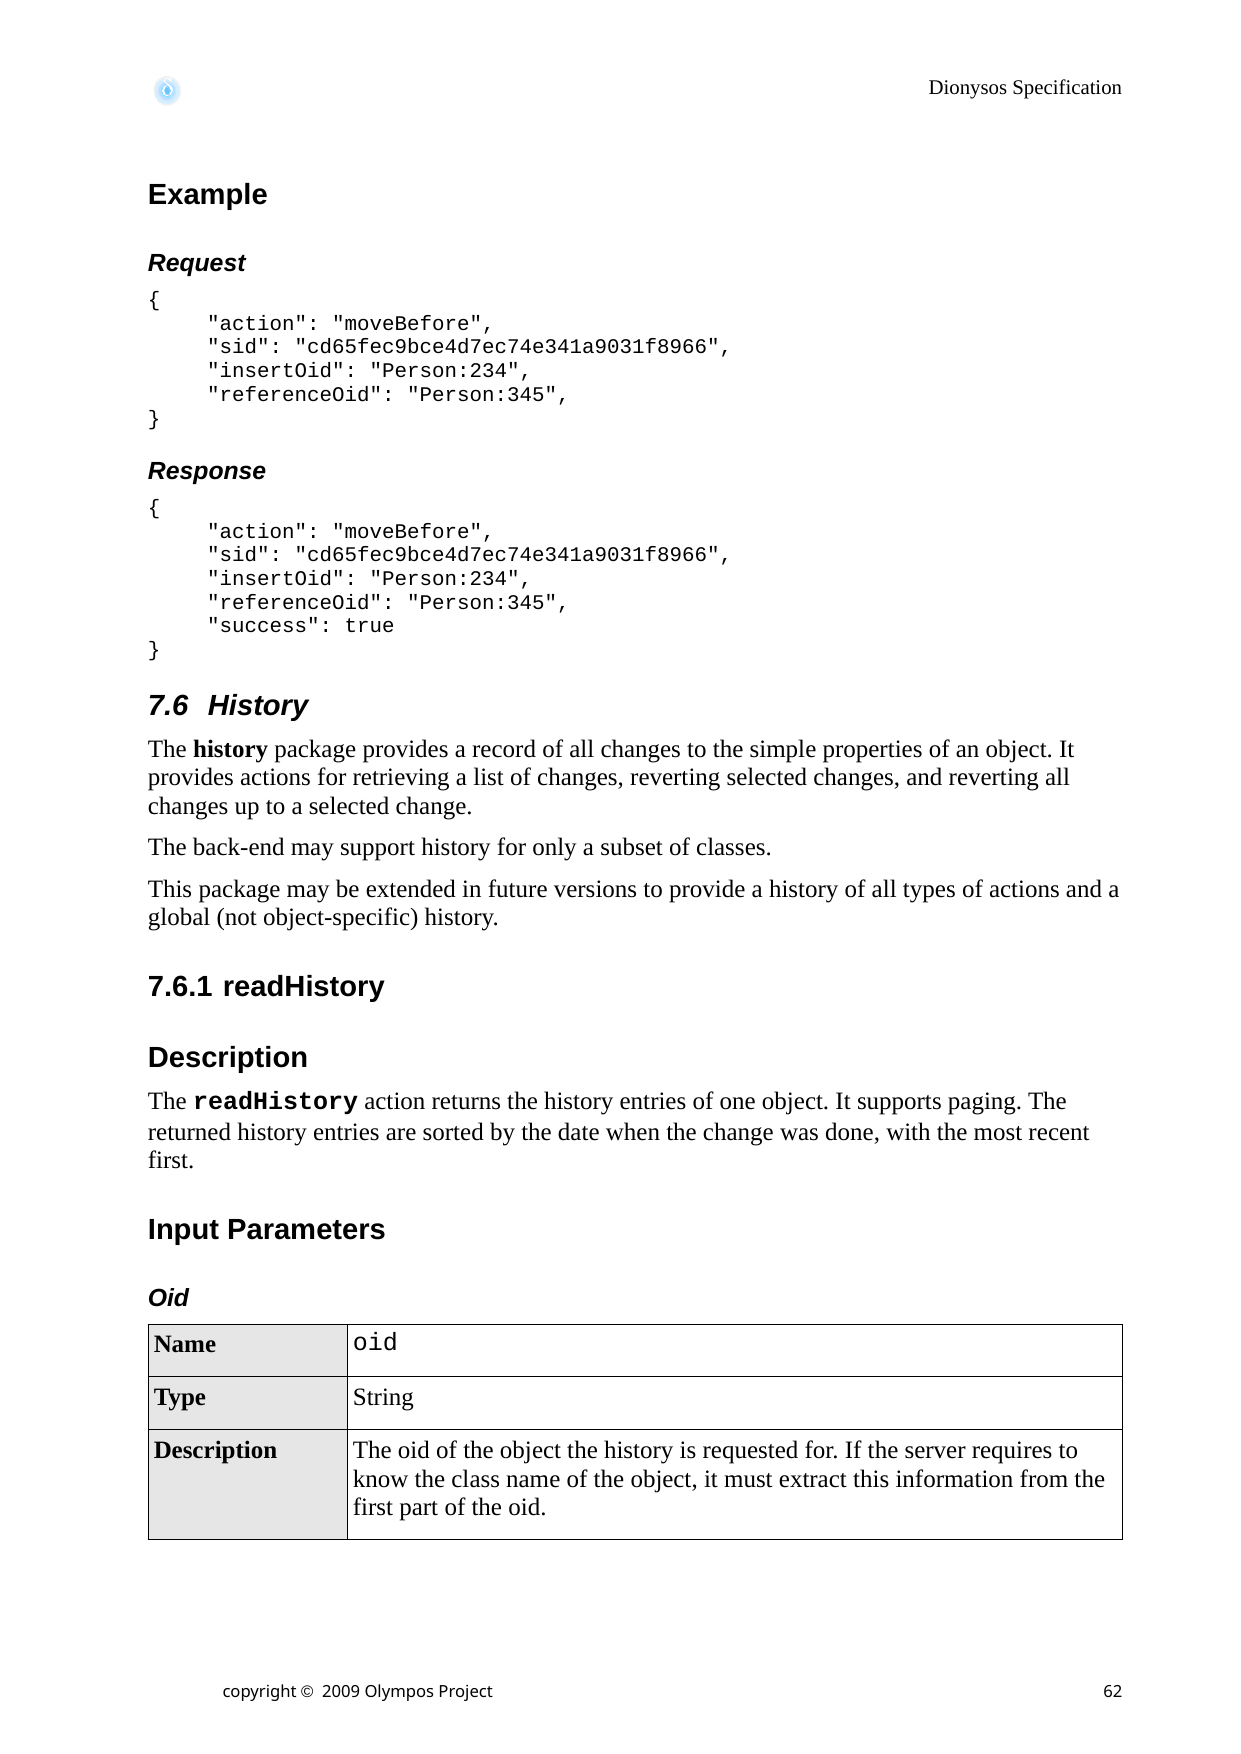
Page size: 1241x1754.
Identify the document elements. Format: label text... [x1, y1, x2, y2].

text The readHistory action returns the history entries of one object. It supports paging. The returned history entries are sorted by the date when the change was done, with the most recent first. [148, 1086, 1122, 1174]
table_cell Type [149, 1377, 347, 1429]
table_header oid [348, 1325, 1122, 1376]
text "insertOid": "Person:234", [148, 360, 1122, 384]
table_cell The oid of the object the history is requested for. If the server requires to know the class name of the object, it must extract this information from the first part of the oid. [348, 1430, 1122, 1539]
text Example [148, 177, 1122, 211]
text "referenceOid": "Person:345", [148, 592, 1122, 615]
text { [148, 289, 1122, 313]
text "referenceOid": "Person:345", [148, 384, 1122, 407]
table_cell Description [149, 1430, 347, 1539]
text The back-end may support history for only a subset of classes. [148, 832, 1122, 861]
text This package may be extended in future versions to provide a history of all types of actions and a global (not object-specific) history. [148, 874, 1122, 931]
picture [152, 75, 184, 106]
text Oid [148, 1283, 1122, 1311]
text "action": "moveBefore", [148, 313, 1122, 337]
text The history package provides a record of all changes to the simple properties of an object. It provides actions for retrieving a list of changes, reverting selected changes, and reverting all changes up to a selected change. [148, 734, 1122, 820]
text Input Parameters [148, 1212, 1122, 1245]
text { [148, 497, 1122, 521]
text "sid": "cd65fec9bce4d7ec74e341a9031f8966", [148, 544, 1122, 568]
table_header Name [149, 1325, 347, 1376]
text } [148, 407, 1122, 431]
subtitle readHistory [148, 969, 1122, 1002]
text Request [148, 248, 1122, 277]
table_cell String [348, 1377, 1122, 1429]
text Response [148, 456, 1122, 485]
text "success": true [148, 615, 1122, 639]
text Description [148, 1040, 1122, 1073]
text "insertOid": "Person:234", [148, 568, 1122, 592]
text "sid": "cd65fec9bce4d7ec74e341a9031f8966", [148, 337, 1122, 360]
text } [148, 639, 1122, 663]
text "action": "moveBefore", [148, 521, 1122, 544]
subtitle History [148, 688, 1122, 721]
